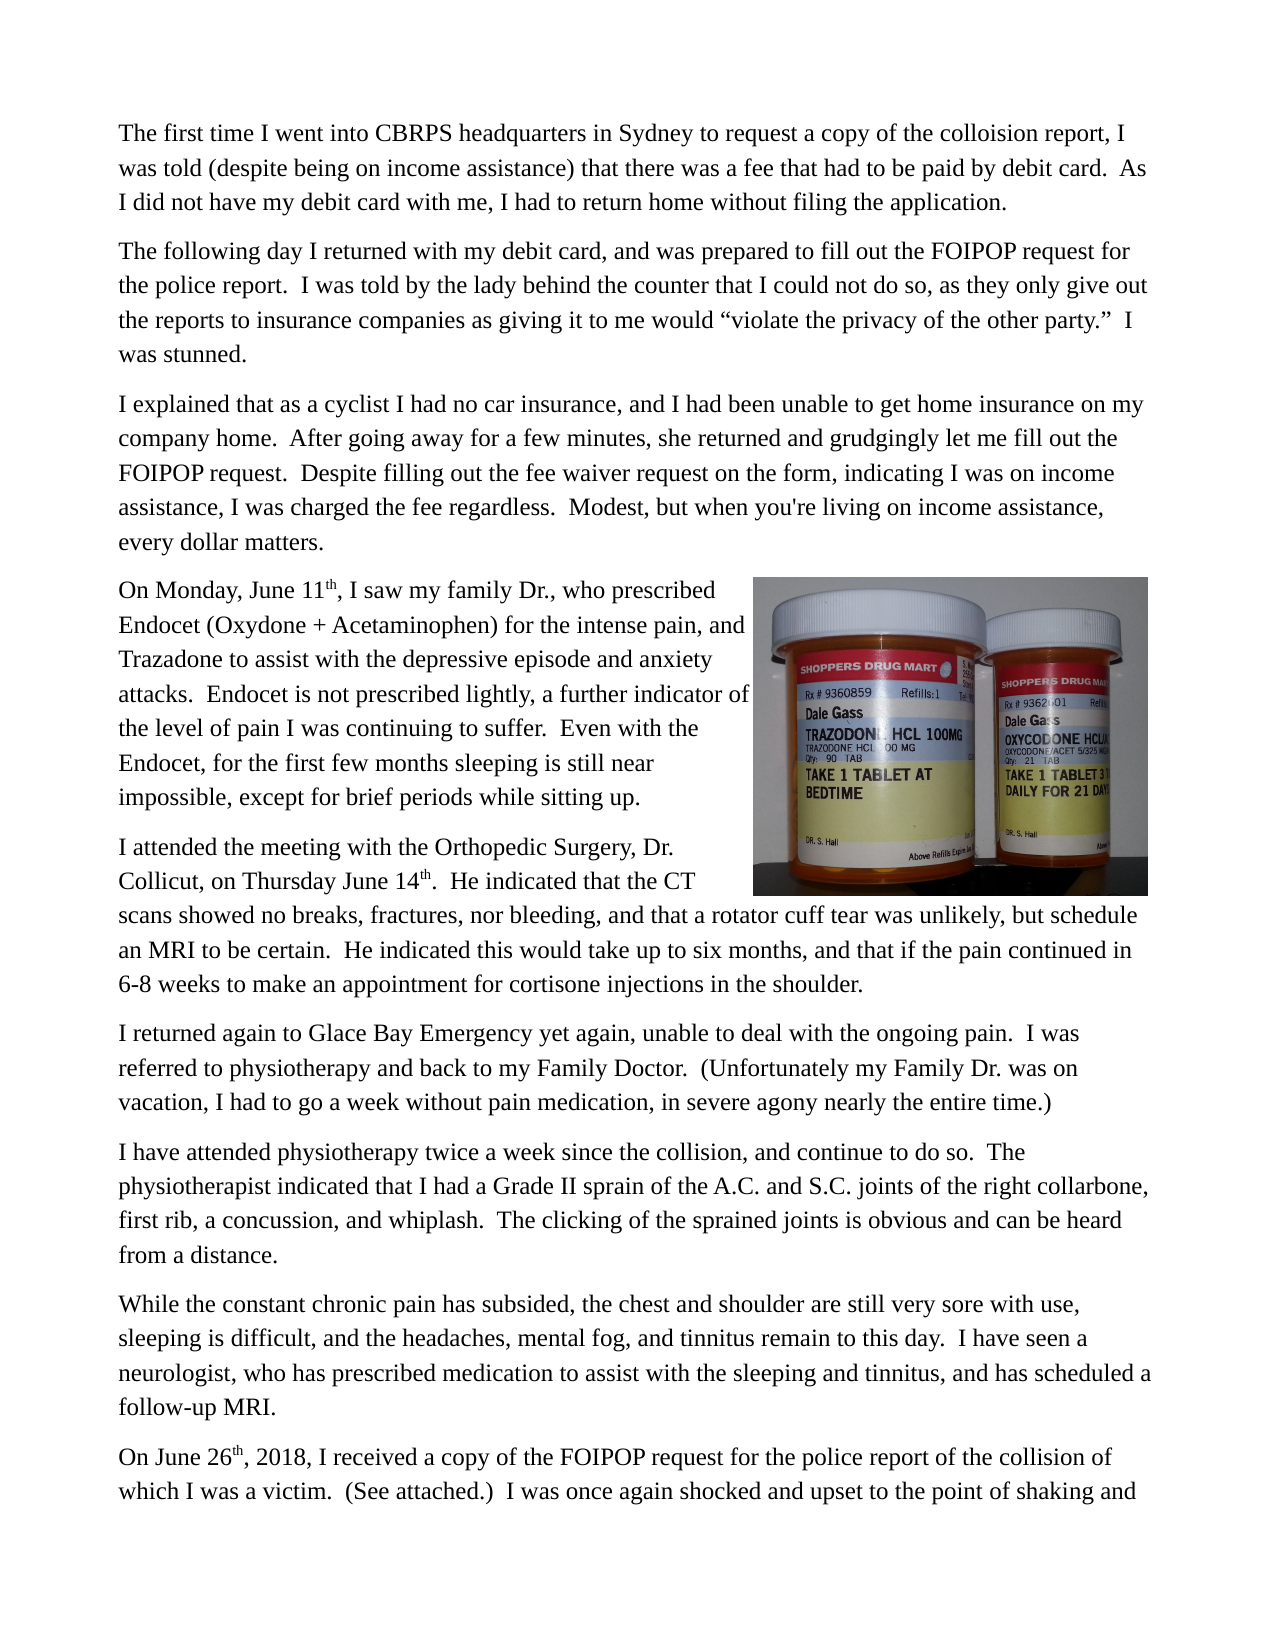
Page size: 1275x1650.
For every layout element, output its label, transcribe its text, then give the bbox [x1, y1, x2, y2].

text On June 26th, 2018, I received a copy of the FOIPOP request for the police report of the collision of which I was a victim. (See attached.) I was once again shocked and upset to the point of shaking and [118, 1442, 1157, 1505]
text The following day I returned with my debit card, and was prepared to fill out the FOIPOP request for the police report. I was told by the lady behind the counter that I could not do so, as they only give out the reports to insurance companies as giving it to me would “violate the privacy of the other party.” I was stunned. [118, 236, 1157, 368]
text I have attended physiotherapy twice a week since the collision, and continue to do so. The physiotherapist indicated that I had a Grade II sprain of the A.C. and S.C. joints of the right collarbone, first rib, a concussion, and whiplash. The clicking of the sprained joints is obvious and can be heard from a distance. [118, 1137, 1157, 1269]
text I attended the meeting with the Orthopedic Surgery, Dr. Collicut, on Thursday June 14th. He indicated that the CT scans showed no breaks, fractures, nor bleeding, and that a rotator cuff tear was unlikely, but schedule an MRI to be certain. He indicated this would take up to six months, and that if the pain continued in 6-8 weeks to make an appointment for cortisone injections in the shoulder. [118, 832, 1157, 998]
picture [753, 577, 1148, 896]
text I explained that as a cyclist I had no car insurance, and I had been unable to get home insurance on my company home. After going away for a few minutes, she returned and grudgingly let me fill out the FOIPOP request. Despite filling out the fee waiver request on the form, indicating I was on income assistance, I was charged the fee regardless. Modest, but when you're living on income assistance, every dollar matters. [118, 389, 1157, 555]
text While the constant chronic pain has subsided, the chest and shoulder are still very sore with use, sleeping is difficult, and the headaches, mental fog, and tinnitus remain to this day. I have seen a neurologist, who has prescribed medication to assist with the sleeping and tinnitus, and has scheduled a follow-up MRI. [118, 1289, 1157, 1421]
text The first time I went into CBRPS headquarters in Sydney to request a copy of the colloision report, I was told (despite being on income assistance) that there was a fee that had to be paid by debit card. As I did not have my debit card with me, I had to return home without filing the application. [118, 118, 1157, 216]
text On Monday, June 11th, I saw my family Dr., who prescribed Endocet (Oxydone + Acetaminophen) for the intense pain, and Trazadone to assist with the depressive episode and anxiety attacks. Endocet is not prescribed lightly, a further indicator of the level of pain I was continuing to suffer. Even with the Endocet, for the first few months sleeping is still near impossible, except for brief periods while sitting up. [118, 576, 1157, 811]
text I returned again to Glace Bay Emergency yet again, unable to deal with the ongoing pain. I was referred to physiotherapy and back to my Family Doctor. (Unfortunately my Family Dr. was on vacation, I had to go a week without pain medication, in severe agony nearly the entire time.) [118, 1018, 1157, 1116]
